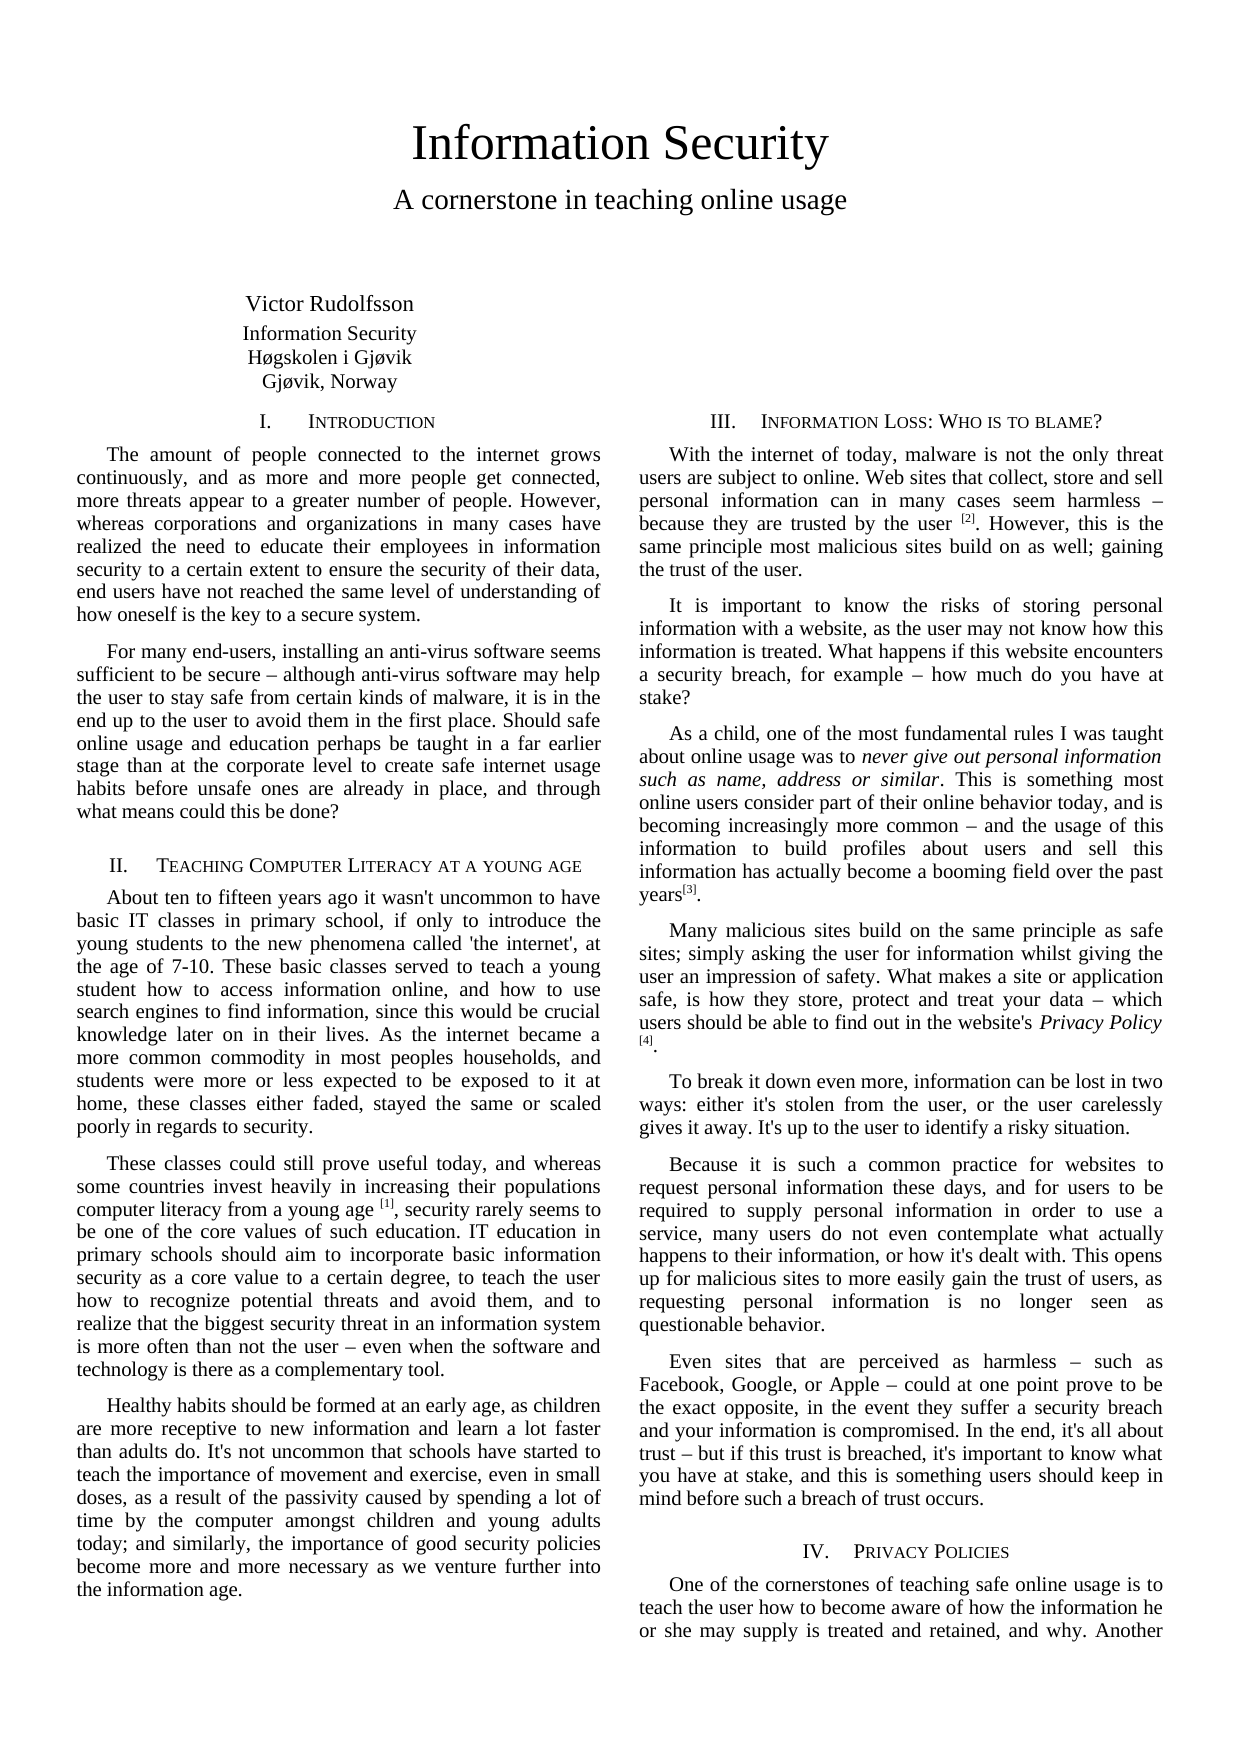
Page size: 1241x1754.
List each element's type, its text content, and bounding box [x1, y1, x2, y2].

subtitle A cornerstone in teaching online usage [76, 182, 1164, 216]
title Information Security [76, 112, 1164, 170]
subtitle Privacy Policies [639, 1539, 1164, 1563]
subtitle Teaching Computer Literacy at a young age [76, 852, 601, 877]
subtitle Introduction [76, 409, 601, 433]
text Many malicious sites build on the same principle as safe sites; simply asking the user for information whilst giving the user an impression of safety. What makes a site or application safe, is how they store, protect and treat your data – which users should be able to find out in the website's Privacy Policy [4]. [639, 918, 1164, 1057]
text As a child, one of the most fundamental rules I was taught about online usage was to never give out personal information such as name, address or similar. This is something most online users consider part of their online behavior today, and is becoming increasingly more common – and the usage of this information to build profiles about users and sell this information has actually become a booming field over the past years[3]. [639, 721, 1164, 906]
text The amount of people connected to the internet grows continuously, and as more and more people get connected, more threats appear to a greater number of people. However, whereas corporations and organizations in many cases have realized the need to educate their employees in information security to a certain extent to ensure the security of their data, end users have not reached the same level of understanding of how oneself is the key to a secure system. [76, 442, 601, 626]
text Høgskolen i Gjøvik [76, 345, 583, 369]
text Because it is such a common practice for websites to request personal information these days, and for users to be required to supply personal information in order to use a service, many users do not even contemplate what actually happens to their information, or how it's dealt with. This opens up for malicious sites to more easily gain the trust of users, as requesting personal information is no longer seen as questionable behavior. [639, 1152, 1164, 1336]
text For many end-users, installing an anti-virus software seems sufficient to be secure – although anti-virus software may help the user to stay safe from certain kinds of malware, it is in the end up to the user to avoid them in the first place. Should safe online usage and education perhaps be taught in a far earlier stage than at the corporate level to create safe internet usage habits before unsafe ones are already in place, and through what means could this be done? [76, 639, 601, 823]
text Victor Rudolfsson [76, 290, 583, 316]
text About ten to fifteen years ago it wasn't uncommon to have basic IT classes in primary school, if only to introduce the young students to the new phenomena called 'the internet', at the age of 7-10. These basic classes served to teach a young student how to access information online, and how to use search engines to find information, since this would be crucial knowledge later on in their lives. As the internet became a more common commodity in most peoples households, and students were more or less expected to be exposed to it at home, these classes either faded, stayed the same or scaled poorly in regards to security. [76, 885, 601, 1138]
subtitle Information Loss: Who is to blame? [639, 409, 1164, 433]
text It is important to know the risks of storing personal information with a website, as the user may not know how this information is treated. What happens if this website encounters a security breach, for example – how much do you have at stake? [639, 593, 1164, 709]
text These classes could still prove useful today, and whereas some countries invest heavily in increasing their populations computer literacy from a young age [1], security rarely seems to be one of the core values of such education. IT education in primary schools should aim to incorporate basic information security as a core value to a certain degree, to teach the user how to recognize potential threats and avoid them, and to realize that the biggest security threat in an information system is more often than not the user – even when the software and technology is there as a complementary tool. [76, 1151, 601, 1381]
text To break it down even more, information can be lost in two ways: either it's stolen from the user, or the user carelessly gives it away. It's up to the user to identify a risky situation. [639, 1069, 1164, 1139]
text One of the cornerstones of teaching safe online usage is to teach the user how to become aware of how the information he or she may supply is treated and retained, and why. Another [639, 1572, 1164, 1642]
text Gjøvik, Norway [76, 369, 583, 393]
text Even sites that are perceived as harmless – such as Facebook, Google, or Apple – could at one point prove to be the exact opposite, in the event they suffer a security breach and your information is compromised. In the end, it's all about trust – but if this trust is breached, it's important to know what you have at stake, and this is something users should keep in mind before such a breach of trust occurs. [639, 1349, 1164, 1510]
text Information Security [76, 321, 583, 345]
text With the internet of today, malware is not the only threat users are subject to online. Web sites that collect, store and sell personal information can in many cases seem harmless – because they are trusted by the user [2]. However, this is the same principle most malicious sites build on as well; gaining the trust of the user. [639, 442, 1164, 581]
text Healthy habits should be formed at an early age, as children are more receptive to new information and learn a lot faster than adults do. It's not uncommon that schools have started to teach the importance of movement and exercise, even in small doses, as a result of the passivity caused by spending a lot of time by the computer amongst children and young adults today; and similarly, the importance of good security policies become more and more necessary as we venture further into the information age. [76, 1393, 601, 1601]
